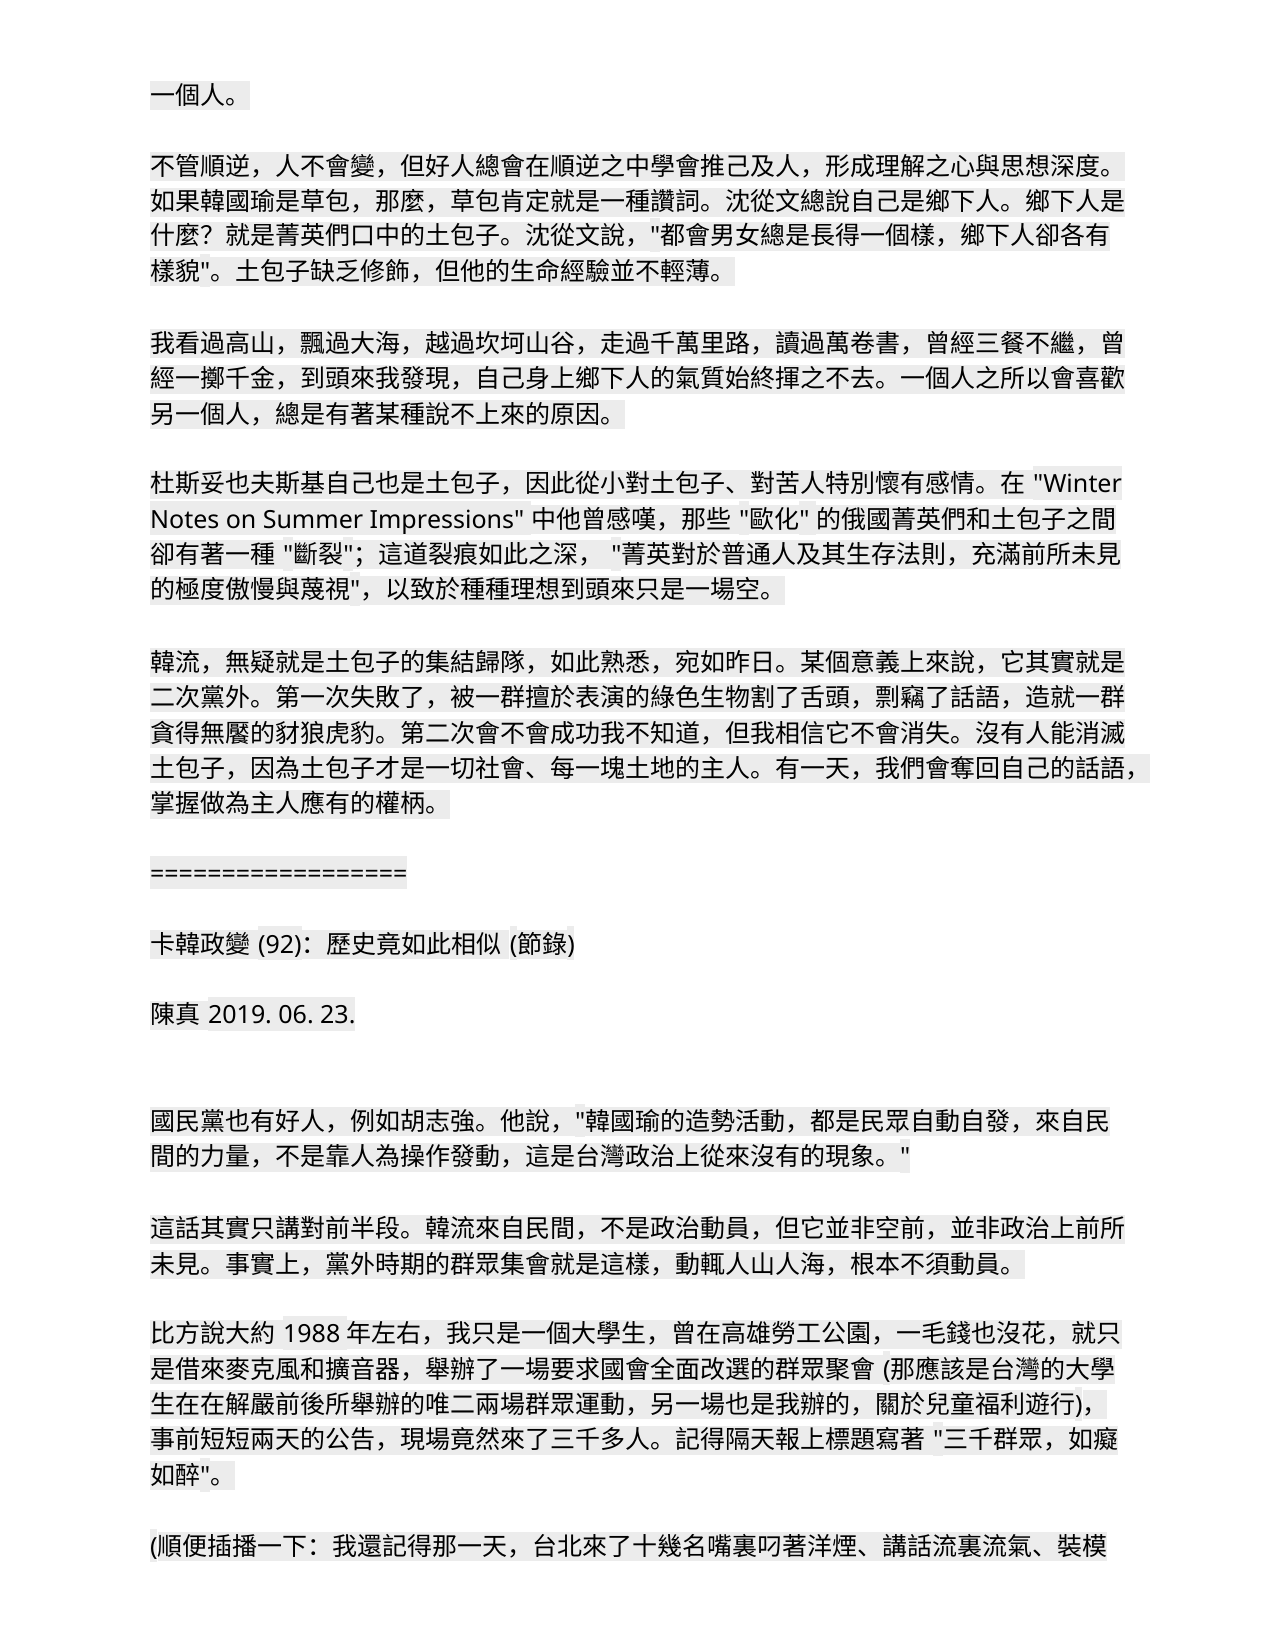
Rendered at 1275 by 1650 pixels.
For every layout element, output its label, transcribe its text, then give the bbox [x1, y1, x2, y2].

text 卡韓政變 (228)：投給自己 陳真 2020. 01. 08. 剪貼我自己的幾篇舊文節錄，還有一篇是今天的聯合報社論，裏頭有句話這麼說：「對照廿年前後的朝野變化：民進黨如今因集大權於一身，所以能一次動用一、二千台遊覽車運送群眾前往造勢會場；反觀黨產被凍結的國民黨，無力雇遊覽車動員，韓國瑜卻能喚起動輒數十萬人主動集結，宛如早年黨外時代的群眾盛況。藍綠的變身景象，耐人尋味。」 我們應當明白：投票從來都不是投給誰，而是投給自己，投給生活，投給一種希望，投給一種關乎善惡美醜的好惡與判斷；讓政治變成我們的生活，我們的前途依靠，而不是他們的權位掠奪與金錢遊戲。 在我自己的評價裏，"黨外" 已經消失整整30年，打從1990年開始，政治就開始遭到卑鄙的利用與剽竊，成為政客及其走狗文人的斂財奪權工具；直到30年後的今天，"黨外" 似乎才又捲土重來。 ==================== 卡韓政變 (79)： 二次黨外 陳真 2019. 06. 11. 一個人的語言、神情、氣質與態度，不是穿在身上的衣服，而是一種皮膚、血肉，一種屬於某個生命的氣味。因此，一個人如何，他的言語必如何，就算你硬要模彷硬要裝，也模彷不來。虎有虎的味道，狗有狗的氣息，語言不同，生活不同，品味不同，食物不同，因此無須模彷，因為畫虎根本不會成，只會反類犬。 狼披上一張羊皮，並不會因此就變成一頭羊；牠的語言、品味及一切種種，都會毫無保留地透露牠的真實生命。因此，我們最好就乖乖做自己，是什麼物種，就做那物種的事，不要模彷，不要假裝，因為你不可能撐得起一種跟你不同的 "語言" 與氣質。 很多政客，一如郭台銘及柯文哲，不管怎麼模彷或裝蒜，假憨厚，假親民，假樸素，假單純，假裝有理想，假裝關心弱勢，假裝關心這個關心那個，全屬詐欺，只會讓人感到更加噁心與厭惡。因為他們明明就根本不是那樣的人，越裝只會讓人越反感。 韓國瑜之所以能打動人心，就是因為他不造作、不假裝，他講他心裏的話，自然就能動人。即便他成為過街老鼠，我還是一樣仰慕這樣一個人，因為我清楚知道他言語由衷，充滿情感厚度與思想深度；而且，他是懂我的。"我" 是誰呢？我就是一般人，普通人，日夜操勞，生活艱辛。而那樣一種理解上的深度與情感厚度，也許就來自於他本質上也就是那樣一個人。 不管順逆，人不會變，但好人總會在順逆之中學會推己及人，形成理解之心與思想深度。如果韓國瑜是草包，那麼，草包肯定就是一種讚詞。沈從文總說自己是鄉下人。鄉下人是什麼？就是菁英們口中的土包子。沈從文說，"都會男女總是長得一個樣，鄉下人卻各有樣貌"。土包子缺乏修飾，但他的生命經驗並不輕薄。 我看過高山，飄過大海，越過坎坷山谷，走過千萬里路，讀過萬卷書，曾經三餐不繼，曾經一擲千金，到頭來我發現，自己身上鄉下人的氣質始終揮之不去。一個人之所以會喜歡另一個人，總是有著某種說不上來的原因。 杜斯妥也夫斯基自己也是土包子，因此從小對土包子、對苦人特別懷有感情。在 "Winter Notes on Summer Impressions" 中他曾感嘆，那些 "歐化" 的俄國菁英們和土包子之間卻有著一種 "斷裂"；這道裂痕如此之深， "菁英對於普通人及其生存法則，充滿前所未見的極度傲慢與蔑視"，以致於種種理想到頭來只是一場空。 韓流，無疑就是土包子的集結歸隊，如此熟悉，宛如昨日。某個意義上來說，它其實就是二次黨外。第一次失敗了，被一群擅於表演的綠色生物割了舌頭，剽竊了話語，造就一群貪得無饜的豺狼虎豹。第二次會不會成功我不知道，但我相信它不會消失。沒有人能消滅土包子，因為土包子才是一切社會、每一塊土地的主人。有一天，我們會奪回自己的話語，掌握做為主人應有的權柄。 ================== 卡韓政變 (92)：歷史竟如此相似 (節錄) 陳真 2019. 06. 23. 國民黨也有好人，例如胡志強。他說，"韓國瑜的造勢活動，都是民眾自動自發，來自民間的力量，不是靠人為操作發動，這是台灣政治上從來沒有的現象。" 這話其實只講對前半段。韓流來自民間，不是政治動員，但它並非空前，並非政治上前所未見。事實上，黨外時期的群眾集會就是這樣，動輒人山人海，根本不須動員。 比方說大約 1988 年左右，我只是一個大學生，曾在高雄勞工公園，一毛錢也沒花，就只是借來麥克風和擴音器，舉辦了一場要求國會全面改選的群眾聚會 (那應該是台灣的大學生在在解嚴前後所舉辦的唯二兩場群眾運動，另一場也是我辦的，關於兒童福利遊行)，事前短短兩天的公告，現場竟然來了三千多人。記得隔天報上標題寫著 "三千群眾，如癡如醉"。 (順便插播一下：我還記得那一天，台北來了十幾名嘴裏叼著洋煙、講話流裏流氣、裝模作樣、滿口理想與理論的學生，自稱是 "搞學運的"，說特別南下前來高雄觀摩，想與我私下一談。活動結束後，我就請他們到附近一家賣木瓜牛奶的商店聚會。我遞給他們一張白紙，請他們一一留下姓名和連絡方法。都已經超過三十年了，這名單我還留著，名單上的每個人幾乎都當了很大很大的官，其中叼著洋煙、帶頭的那一位，屬人渣等級，卻始終以所謂理想主義知識份子的形象出現，現在就正在人渣黨的檯面上呼風喚雨。) 其實我根本不會演講，講話乏味呆板，連抑揚頓挫也沒有。但我記得，在幾次黨外群眾集會上，我赫然看見演講台下許多群眾因為我的演講而痛哭流涕，並不是因為我很會講話，而是因為我說中人們心裏的痛苦與希望。有時路過或受邀至群眾集會場合，光是要走到講台前就要走很久，因為一堆人會圍著你，想要跟你說話、握手。但我知道，人們支持的並不是某個人，而是那個人所訴說的一種希望。 後來，這種自發性的民間力量慢慢冷卻了，消失了，也就是說 "黨外" 不見了，為什麼呢？因為人們一切努力與犧牲的成果，全部被極少數人所收割與轉化，轉換成一種個人資源，藉以謀取權位，吃香喝辣，光環加身，前途輝煌，財源滾滾；透過媒體操弄，把一堆貪婪之徒與投機份子，刻意塑造成什麼明星或領袖；人們的滿懷希望逐一落空，成為一場騙局與笑話。 於是，從大約九零年代初期開始，你就慢慢再也聽不到黨外之聲、看不到黨外群眾了。當然，選舉時依然人聲鼎沸，群眾聚集，但是那個都是透過政黨與媒體強力動員而來，毫無自發性可言。韓流卻完全不同，它居然是由群眾自發自動想要推出一位屬於 "自己" 的候選人，想把政治變成 "我也理當有一份" 的眾人志業，而不再只是權貴菁英們的個人閉門遊戲。(餘略) ================= 卡韓政變 (194)：衝組不死，庶民長存 (節錄) 陳真 2019.11.13. 「衝組」就是類似現在的韓粉，韓家軍，差別只是在於過去的衝組通常就是街頭上被打被抓、但平常在媒體上同樣是不斷被抹黑被羞辱被嘲弄與醜化的對象，但他們依舊奮不顧身，故謂之「衝組」。 我的黨外夥伴們幾乎都是衝組，愛恨分明，充滿熱情，但也因此很容易被政客所操弄及利用。我們負責衝撞，負責受傷，負責前途不保，負責家破人亡，而人渣政客們則是負責收割，負責撈錢，負責吃香喝辣，負責環肥燕瘦夜夜笙歌，負責爭權位搶資源。(中略) 這樣一種草根力量，依我看，恐怕才是影響島內政治走向的一個主要力量 (外部力量當然還是美國說了算)，畢竟引領政治的，不會是政治權位本身，而是它背後的力量與堅持、價值與思維。 它的頭一次集結就是所謂「黨外」，反貪腐，反酬庸，反分贓，反東廠，反軍購，反權貴，反剝削，要求社會安全與福利，要求重視弱勢群體，重視人民的實質生活、尊嚴與自由。也正因為如此，衝組的主體當然就是農漁工，因為他們往往是不良政治的第一線犧牲者。 這回是第二次集結，我稱它是二次黨外是有點道理的，只是說來話長。 我不認為它會消失，即便韓國瑜落選，它也不會消失。為什麼呢？因為人永遠都不可能放棄那最基本的希望。個人有可能絕望，但群體不會，因為人們所要求的，並不是什麼高遠抽象的特殊理念或理想，而僅僅只是要求政治之所以值得存在的基本功能。一旦這些基本要求遭到背叛，人民就會再度集結；其中較為熱情投入者，就是過去所謂的衝組。 正面 (positive) 陳述不好說清楚一個東西的意義，但是負面陳述卻很容易反駁。簡單說我想說的： 矮化、醜化或鄙視、敵視這股力量是很荒唐、扭曲且外行的。菁英們往往很喜歡用所謂「魯蛇」(類似草包) 去理解與評價這樣一些人事物，彷彿他們是一種需要「憐憫與關注」的什麼「失敗者」，彷彿大家投入政治就得撈上一點功名權位才具有政治意義、才算是個「成功者」似的。這樣一種理解方式真是非常詭異、扭曲、病態且低俗，那就好像說甘地及其不合作運動是魯蛇一樣荒唐。 我的意思是說：它所成就的不是一些個人職位，而是整個政治的走向、內涵與堅持。往後不管怎麼改朝換代，不管兩岸分合，它都不會消失。一時的壓抑與操弄有可能，但它始終長存。我很不想用所謂「民意」這類充滿特定政治意涵的空洞辭彙，也許你可以說它是一種民心，而「衝組」或當今所謂「庶民」，就是這股力量的主體。 對岸共產黨之所以深得民心，恰恰就是因為他履行了政治之所以值得存在的基本承諾。 ================== 運將講評：廿年前國民黨，今日民進黨 聯合報 社論 2020年1月8日 蔡英文到台南造勢，有民眾開直播，在現場訪問載著動員民眾而來的遊覽車司機。一名司機開罵，蔡英文「假會」搞一例一休，讓他負債至今還不完。另一名運將則稱，馬政府時代一塊遊覽車車牌值五十萬到八十萬元之間，現在一塊車牌只剩五萬元。後者作出一個頗經典的總結說：今天的民進黨，就像廿年前的國民黨。 如果要聽庶民的聲音，這幾個運將的說法應很能反映基層的心聲。他們身在綠營造勢的場合，也正因為蔡英文來才有如此大規模的動員，他們才有這趟生意可做，但他們毫不掩飾地說出自己的不滿。他們也知道自己正面對網路直播，甚至有人從旁半打趣地提醒這些發言可能引起「特偵組來抓」，他們仍侃侃評論。 所謂「廿年前國民黨，今日民進黨」，表面的意思是說：廿年前的選舉，國民黨才需要用遊覽車動員群眾，用歌舞表演來吸引民眾，但許多人領完便當就離開，不顧台上造勢活動未了。而今，需要用遊覽車載運民眾到場的造勢活動，卻變成了民進黨，因為已無法吸引支持者主動現身；反而是韓國瑜的造勢場子，群眾的表現更為熱情。 身為遊覽車司機，這幾位運將敏銳察覺到政治氣候的翻轉，卅年河東，卅年河西，現在輪到民進黨要靠遊覽車動員並發放便當，才叫得動人參加。 事實上，所謂「廿年前國民黨，今日民進黨」還有更深一層的意義：當年的國民黨顢頇、頑固且威權，對於民間疾苦和社會意向缺乏感受，一意孤行；最後，終因疏遠民心而失去政權。而今天的民進黨，就如廿年前的國民黨一樣，正在向後倒退，卻毫無自覺。這幾個運將原本是民進黨的支持者，但過了三年苦日子後，這回有人改變心意，決定「不要被騙兩次」。 遊覽車司機對蔡政府的不滿，除了《勞基法》一例一休的規定，當然還包括兩岸關係的惡化，導致陸客銳減，影響他們的生計。這樣的感受，恐怕也普遍存在於觀光民宿產業，乃至傳統製造業、中小企業及攤商。蔡政府這次選戰打出的是「護主權」的招牌，雖然吸引了不少年輕族群的支持；但對一般要負擔家計的升斗小民而言，這卻讓他們陷入無法「顧腹肚」的困境。這個問題，從前年九合一選舉之後，仍然未受到蔡政府正視。 蔡政府利用香港反送中運動，打出「今日香港，明日台灣」的口號，其實是比喻不倫。有趣的是，這名運將說出「廿年前國民黨，今日民進黨」的名言，有意無意地模仿了這個句法，卻一針見血地戳破了民進黨「攏在騙」的事實。 對照廿年前後的朝野變化：民進黨如今因集大權於一身，所以能一次動用一、二千台遊覽車運送群眾前往造勢會場；反觀黨產被凍結的國民黨，無力雇遊覽車動員，但韓國瑜卻能喚起動輒數十萬人主動集結，宛如早年「黨外」時代的群眾盛況。藍綠的「變身」景象，耐人尋味。 不僅如此，近幾年民進黨的墮落及倒退，還包括了不少其他面向。例如：當年主張「黨政分離」，要求官員保持「中立」；如今卻到處安插派系肥貓，把國家當成政黨來用。當年反對專政威權，如今總統卻四處插手下令，無視五權分立。 當年聲嘶力竭主張「黨政軍退出媒體」、「黨政軍退出校園」，現在卻把手伸進媒體和校園，甚至把學生會當成綠營側翼打手。當年追求「言論自由」，指責《違警罰法》是惡法；如今卻任意告發人民的網路轉貼，不能容忍人們評論政策，動輒以《社會秩序維護法》伺候。 遊覽車司機隨口一句「廿年前國民黨，今日民進黨」，不僅道出基層的民怨，道出藍綠錯位的迷幻，更道出台灣政治經濟向後倒退的事實。自我感覺良好的民進黨，看看運將怎麼品評你們吧！ [150, 75, 1125, 1562]
